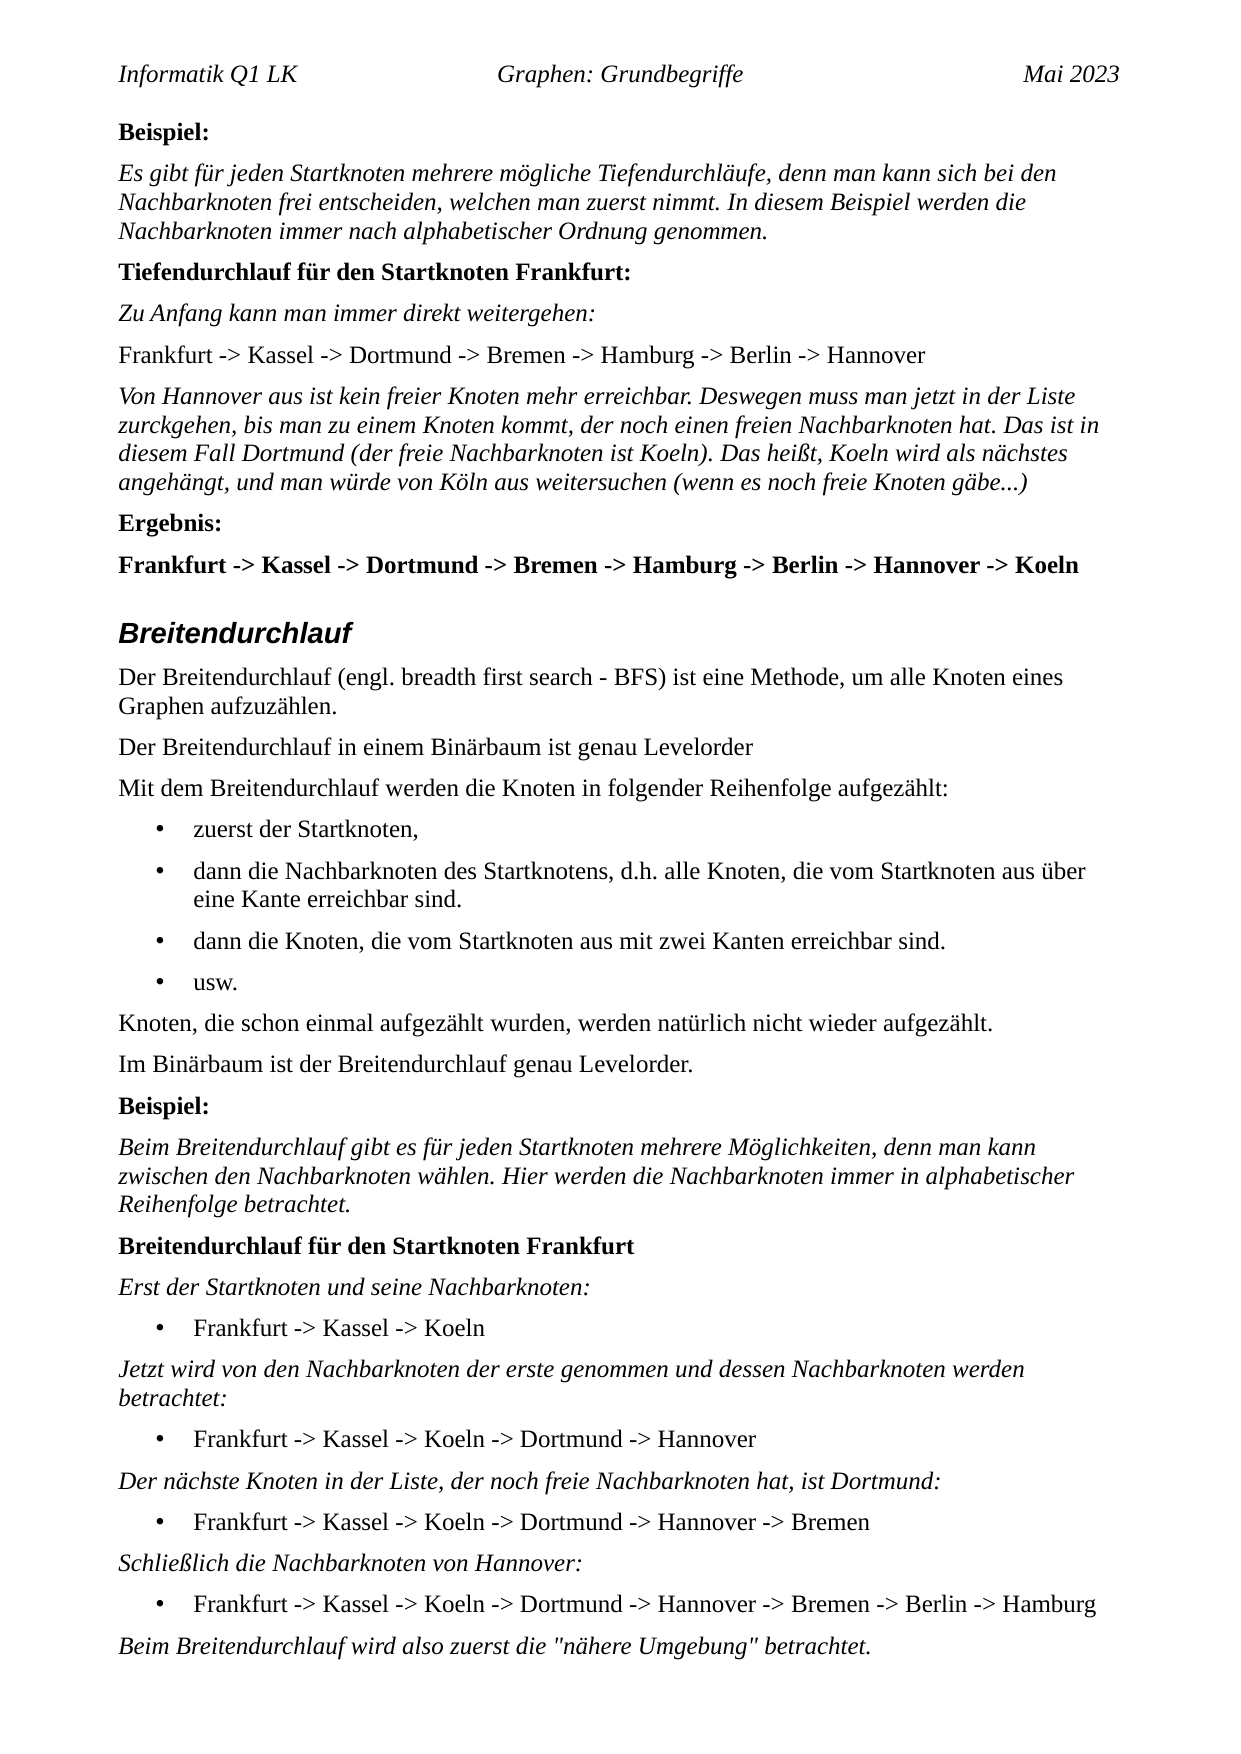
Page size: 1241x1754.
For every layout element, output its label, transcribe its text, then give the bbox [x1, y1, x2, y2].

text Breitendurchlauf für den Startknoten Frankfurt [118, 1231, 1122, 1259]
list dann die Nachbarknoten des Startknotens, d.h. alle Knoten, die vom Startknoten aus über eine Kante erreichbar sind. [156, 856, 1122, 913]
list Frankfurt -> Kassel -> Koeln -> Dortmund -> Hannover -> Bremen -> Berlin -> Hamburg [156, 1589, 1122, 1618]
text Der Breitendurchlauf in einem Binärbaum ist genau Levelorder [118, 732, 1122, 761]
text Beispiel: [118, 117, 1122, 146]
list dann die Knoten, die vom Startknoten aus mit zwei Kanten erreichbar sind. [156, 926, 1122, 954]
text Beispiel: [118, 1091, 1122, 1119]
list Frankfurt -> Kassel -> Koeln -> Dortmund -> Hannover [156, 1424, 1122, 1453]
text Der Breitendurchlauf (engl. breadth first search - BFS) ist eine Methode, um alle Knoten eines Graphen aufzuzählen. [118, 662, 1122, 719]
text Im Binärbaum ist der Breitendurchlauf genau Levelorder. [118, 1049, 1122, 1078]
text Beim Breitendurchlauf wird also zuerst die "nähere Umgebung" betrachtet. [118, 1631, 1122, 1659]
list Frankfurt -> Kassel -> Koeln [156, 1313, 1122, 1342]
text Beim Breitendurchlauf gibt es für jeden Startknoten mehrere Möglichkeiten, denn man kann zwischen den Nachbarknoten wählen. Hier werden die Nachbarknoten immer in alphabetischer Reihenfolge betrachtet. [118, 1132, 1122, 1218]
list Frankfurt -> Kassel -> Koeln -> Dortmund -> Hannover -> Bremen [156, 1507, 1122, 1536]
text Mit dem Breitendurchlauf werden die Knoten in folgender Reihenfolge aufgezählt: [118, 773, 1122, 802]
list zuerst der Startknoten, [156, 814, 1122, 843]
text Tiefendurchlauf für den Startknoten Frankfurt: [118, 257, 1122, 286]
text Es gibt für jeden Startknoten mehrere mögliche Tiefendurchläufe, denn man kann sich bei den Nachbarknoten frei entscheiden, welchen man zuerst nimmt. In diesem Beispiel werden die Nachbarknoten immer nach alphabetischer Ordnung genommen. [118, 158, 1122, 245]
text Knoten, die schon einmal aufgezählt wurden, werden natürlich nicht wieder aufgezählt. [118, 1008, 1122, 1037]
text Von Hannover aus ist kein freier Knoten mehr erreichbar. Deswegen muss man jetzt in der Liste zurckgehen, bis man zu einem Knoten kommt, der noch einen freien Nachbarknoten hat. Das ist in diesem Fall Dortmund (der freie Nachbarknoten ist Koeln). Das heißt, Koeln wird als nächstes angehängt, und man würde von Köln aus weitersuchen (wenn es noch freie Knoten gäbe...) [118, 381, 1122, 496]
text Schließlich die Nachbarknoten von Hannover: [118, 1548, 1122, 1577]
text Jetzt wird von den Nachbarknoten der erste genommen und dessen Nachbarknoten werden betrachtet: [118, 1354, 1122, 1412]
text Frankfurt -> Kassel -> Dortmund -> Bremen -> Hamburg -> Berlin -> Hannover [118, 340, 1122, 368]
subtitle Breitendurchlauf [118, 616, 1122, 649]
text Erst der Startknoten und seine Nachbarknoten: [118, 1272, 1122, 1301]
text Frankfurt -> Kassel -> Dortmund -> Bremen -> Hamburg -> Berlin -> Hannover -> Koeln [118, 550, 1122, 578]
text Ergebnis: [118, 508, 1122, 537]
text Zu Anfang kann man immer direkt weitergehen: [118, 298, 1122, 327]
text Der nächste Knoten in der Liste, der noch freie Nachbarknoten hat, ist Dortmund: [118, 1466, 1122, 1494]
list usw. [156, 967, 1122, 996]
